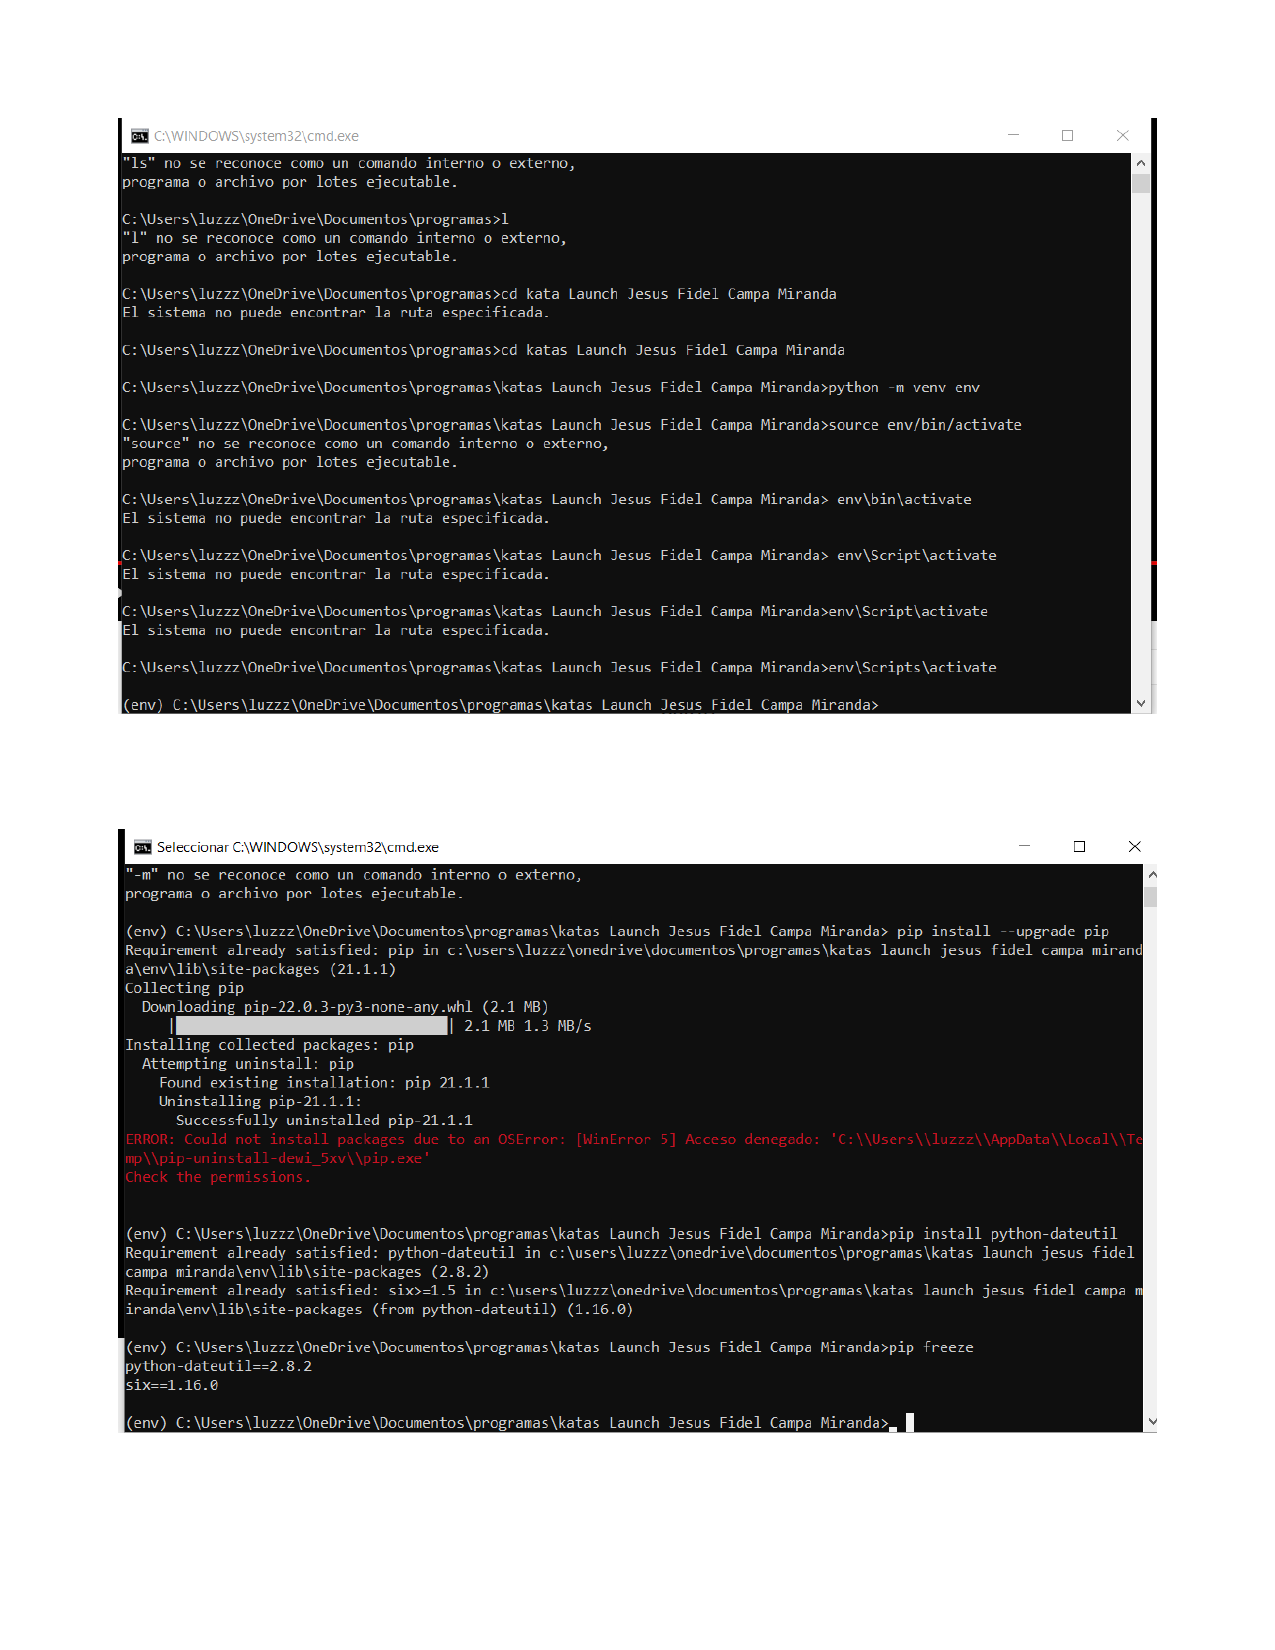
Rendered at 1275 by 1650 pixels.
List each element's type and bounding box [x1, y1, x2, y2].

picture [118, 829, 1157, 1433]
picture [118, 118, 1157, 714]
